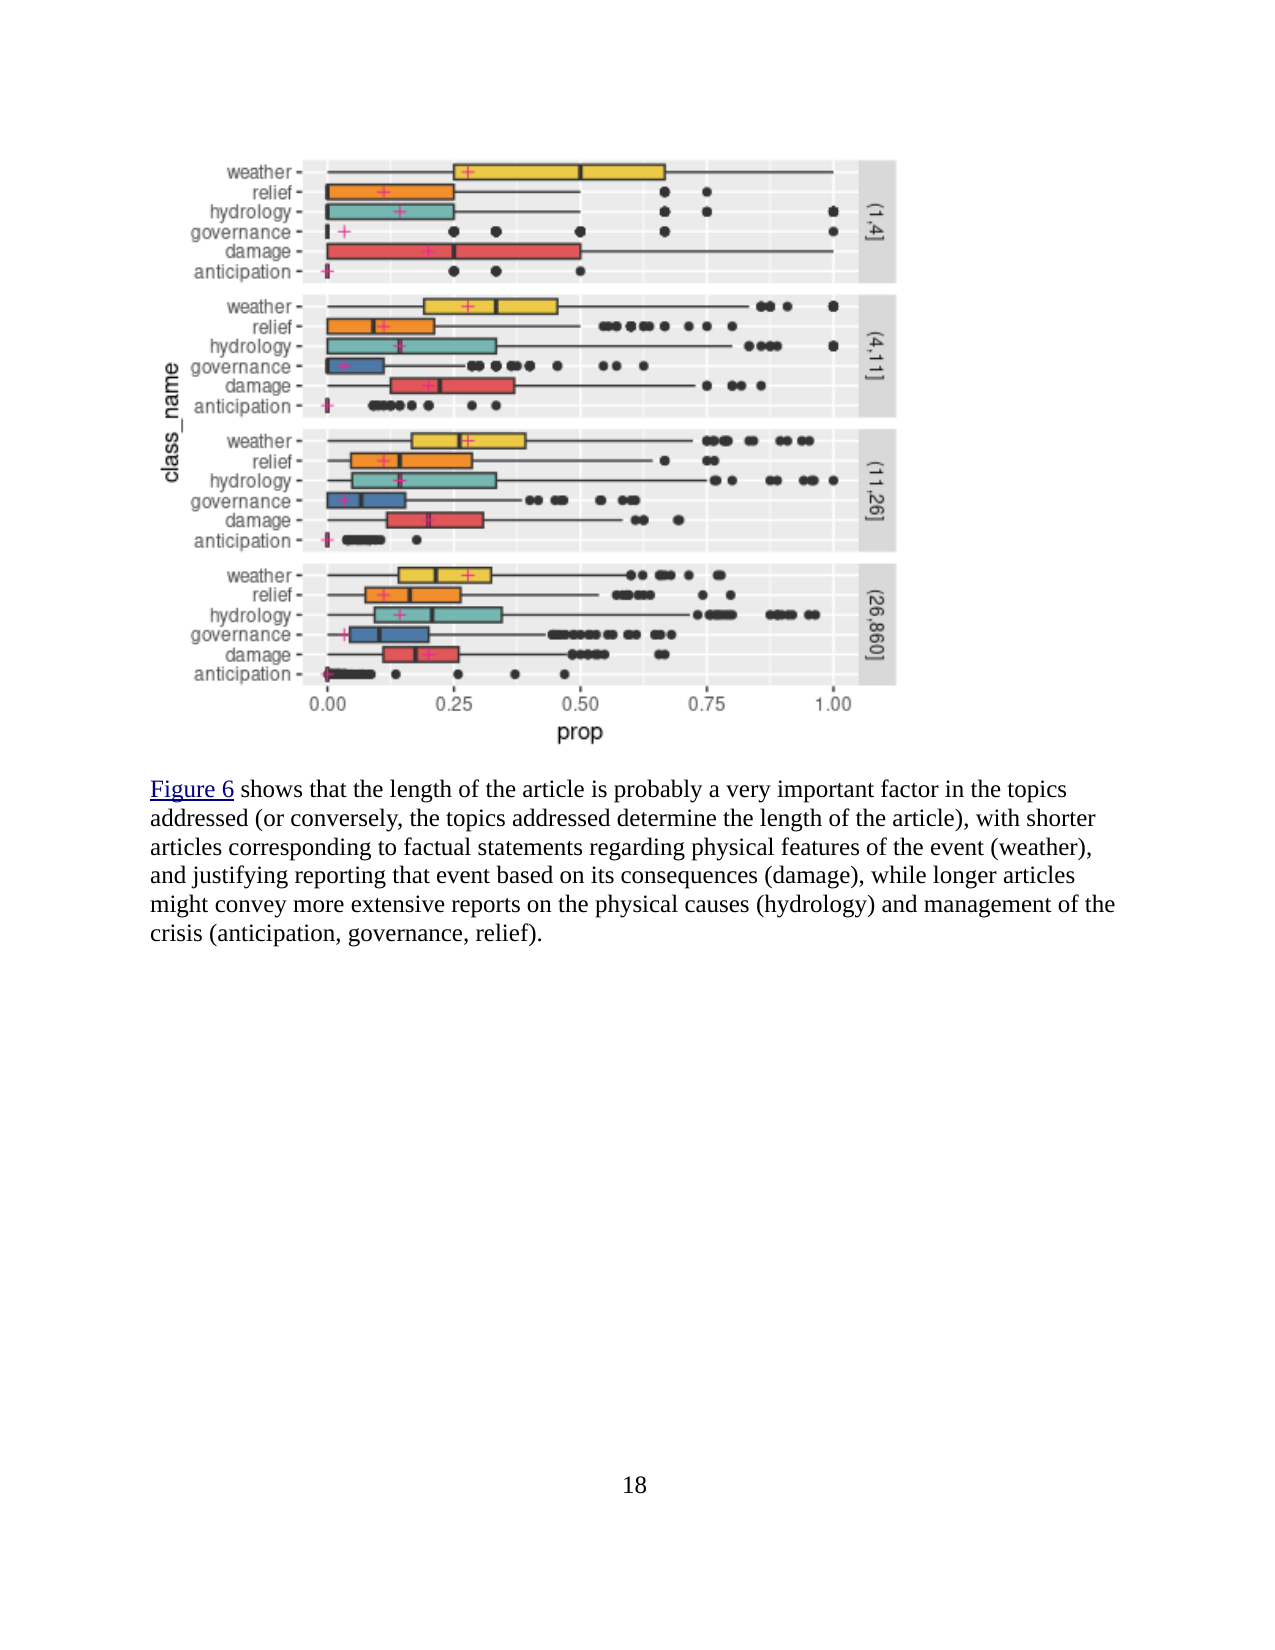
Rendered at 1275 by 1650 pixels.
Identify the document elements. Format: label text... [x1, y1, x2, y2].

picture [150, 150, 908, 757]
text Figure 6 shows that the length of the article is probably a very important factor in the topics addressed (or conversely, the topics addressed determine the length of the article), with shorter articles corresponding to factual statements regarding physical features of the event (weather), and justifying reporting that event based on its consequences (damage), while longer articles might convey more extensive reports on the physical causes (hydrology) and management of the crisis (anticipation, governance, relief). [150, 774, 1125, 947]
